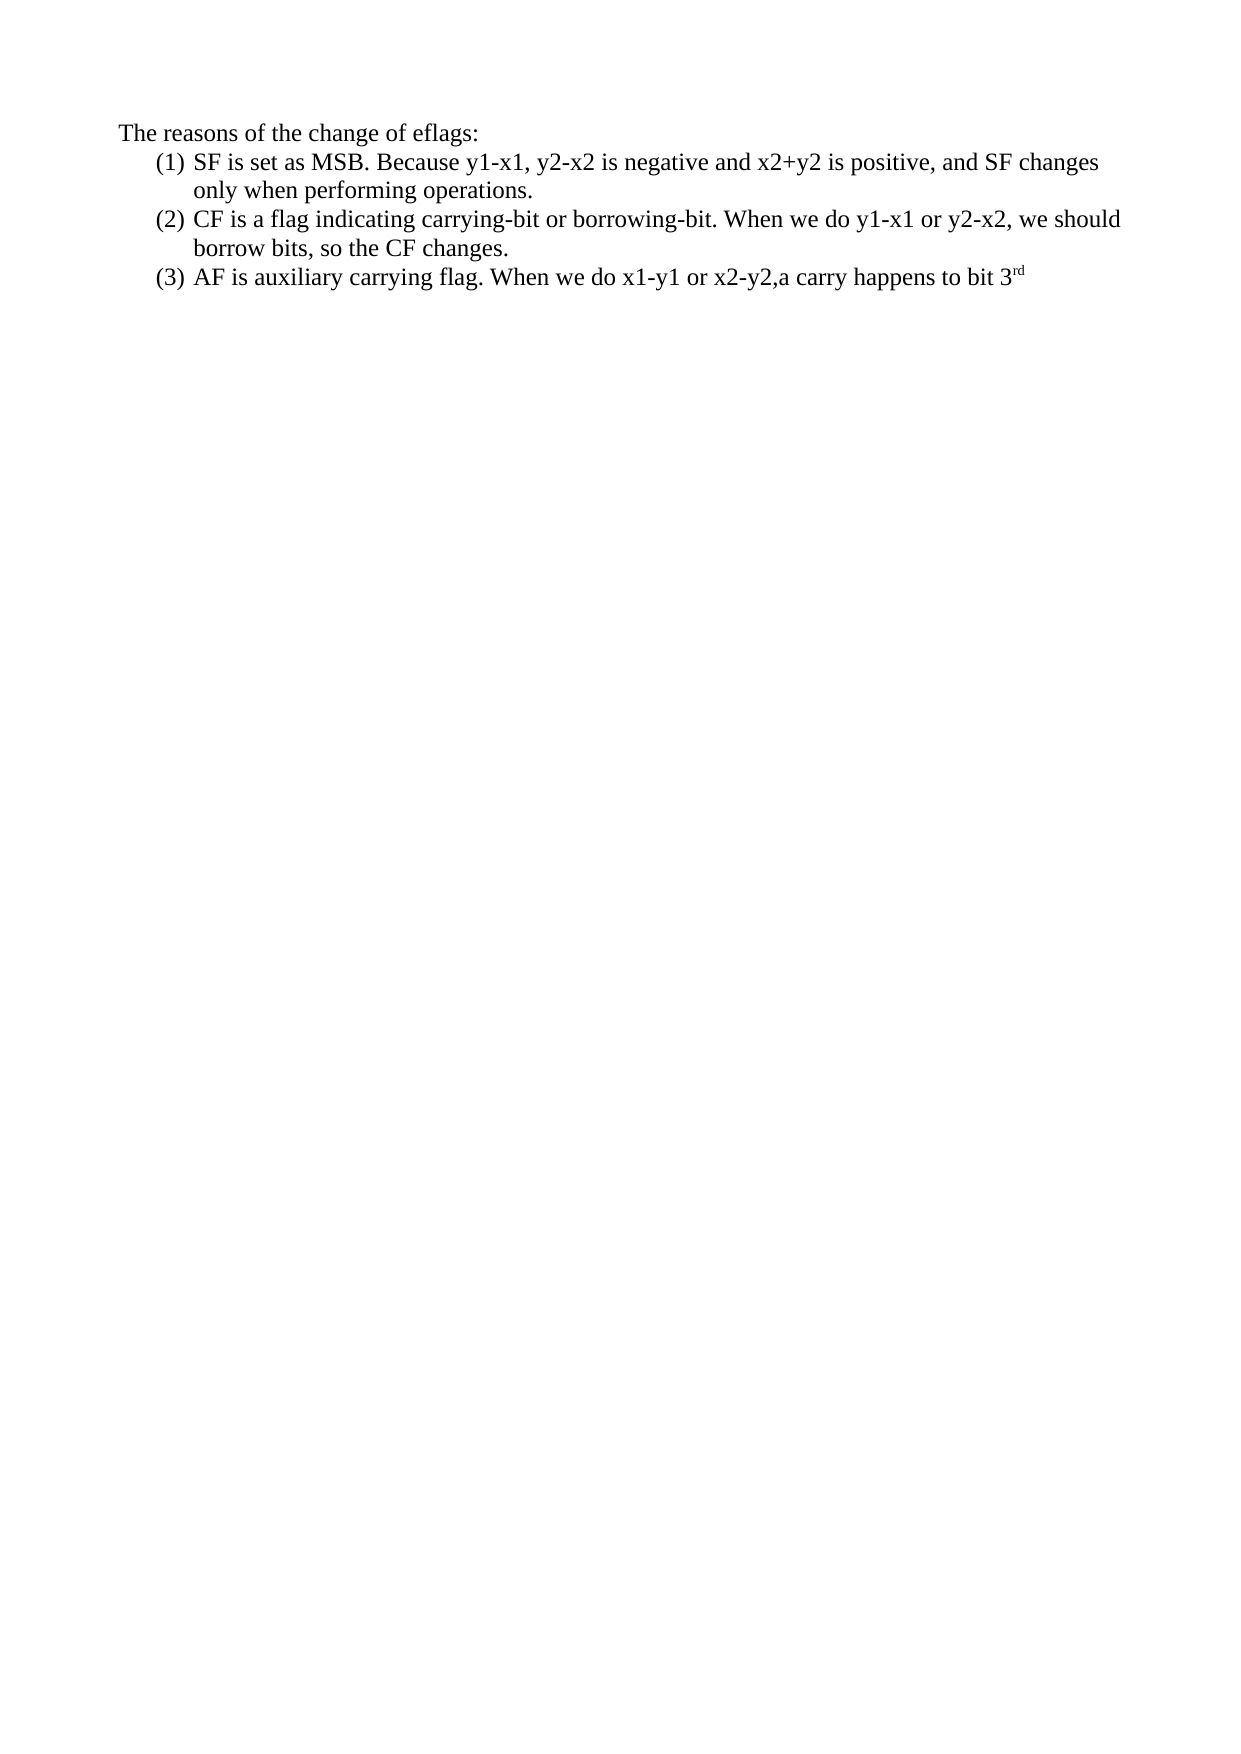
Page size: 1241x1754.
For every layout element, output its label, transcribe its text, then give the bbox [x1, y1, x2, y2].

list SF is set as MSB. Because y1-x1, y2-x2 is negative and x2+y2 is positive, and SF changes only when performing operations. [156, 147, 1122, 204]
list CF is a flag indicating carrying-bit or borrowing-bit. When we do y1-x1 or y2-x2, we should borrow bits, so the CF changes. [156, 204, 1122, 262]
list AF is auxiliary carrying flag. When we do x1-y1 or x2-y2,a carry happens to bit 3rd [156, 262, 1122, 291]
text The reasons of the change of eflags: [118, 118, 1122, 147]
